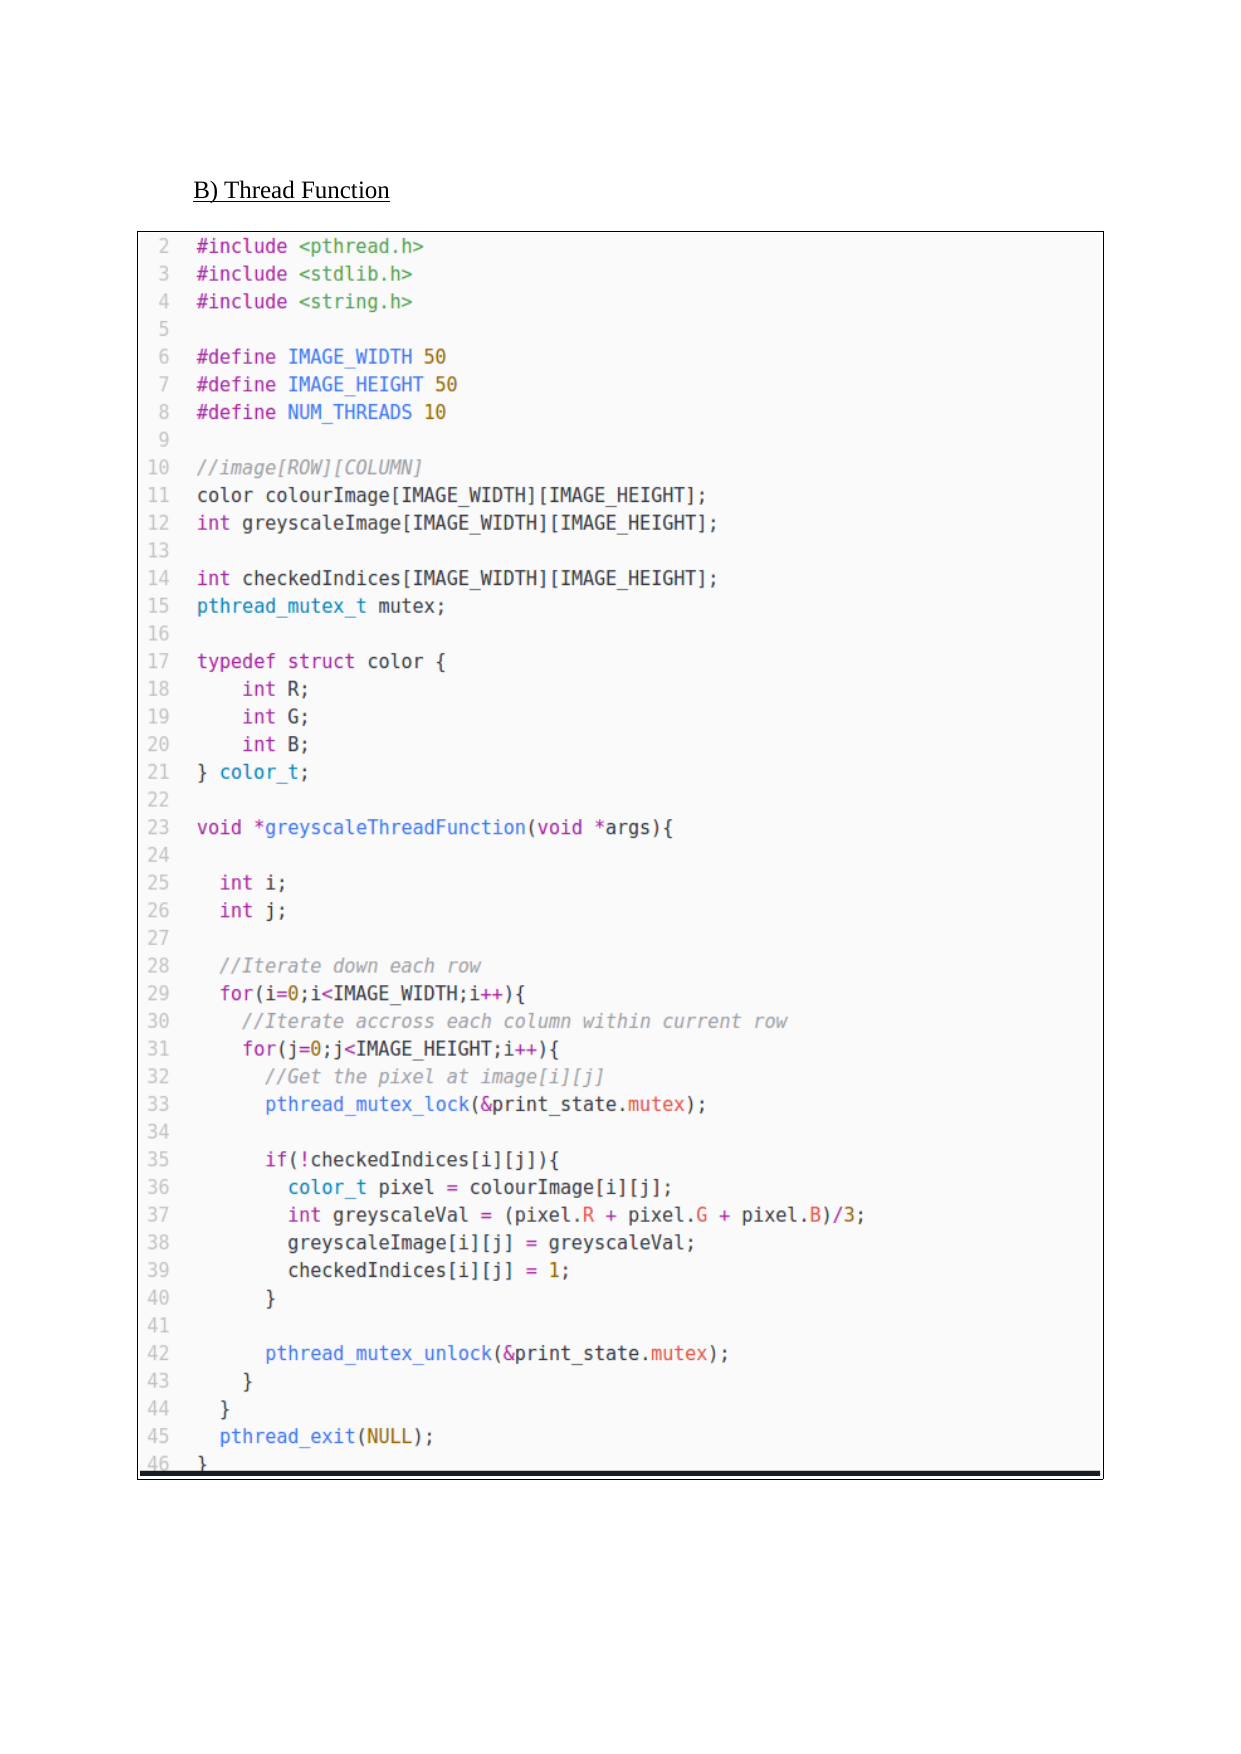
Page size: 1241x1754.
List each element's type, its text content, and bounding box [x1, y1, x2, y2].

list B) Thread Function [156, 176, 1122, 204]
picture [140, 233, 1101, 1476]
list [138, 232, 1103, 1479]
